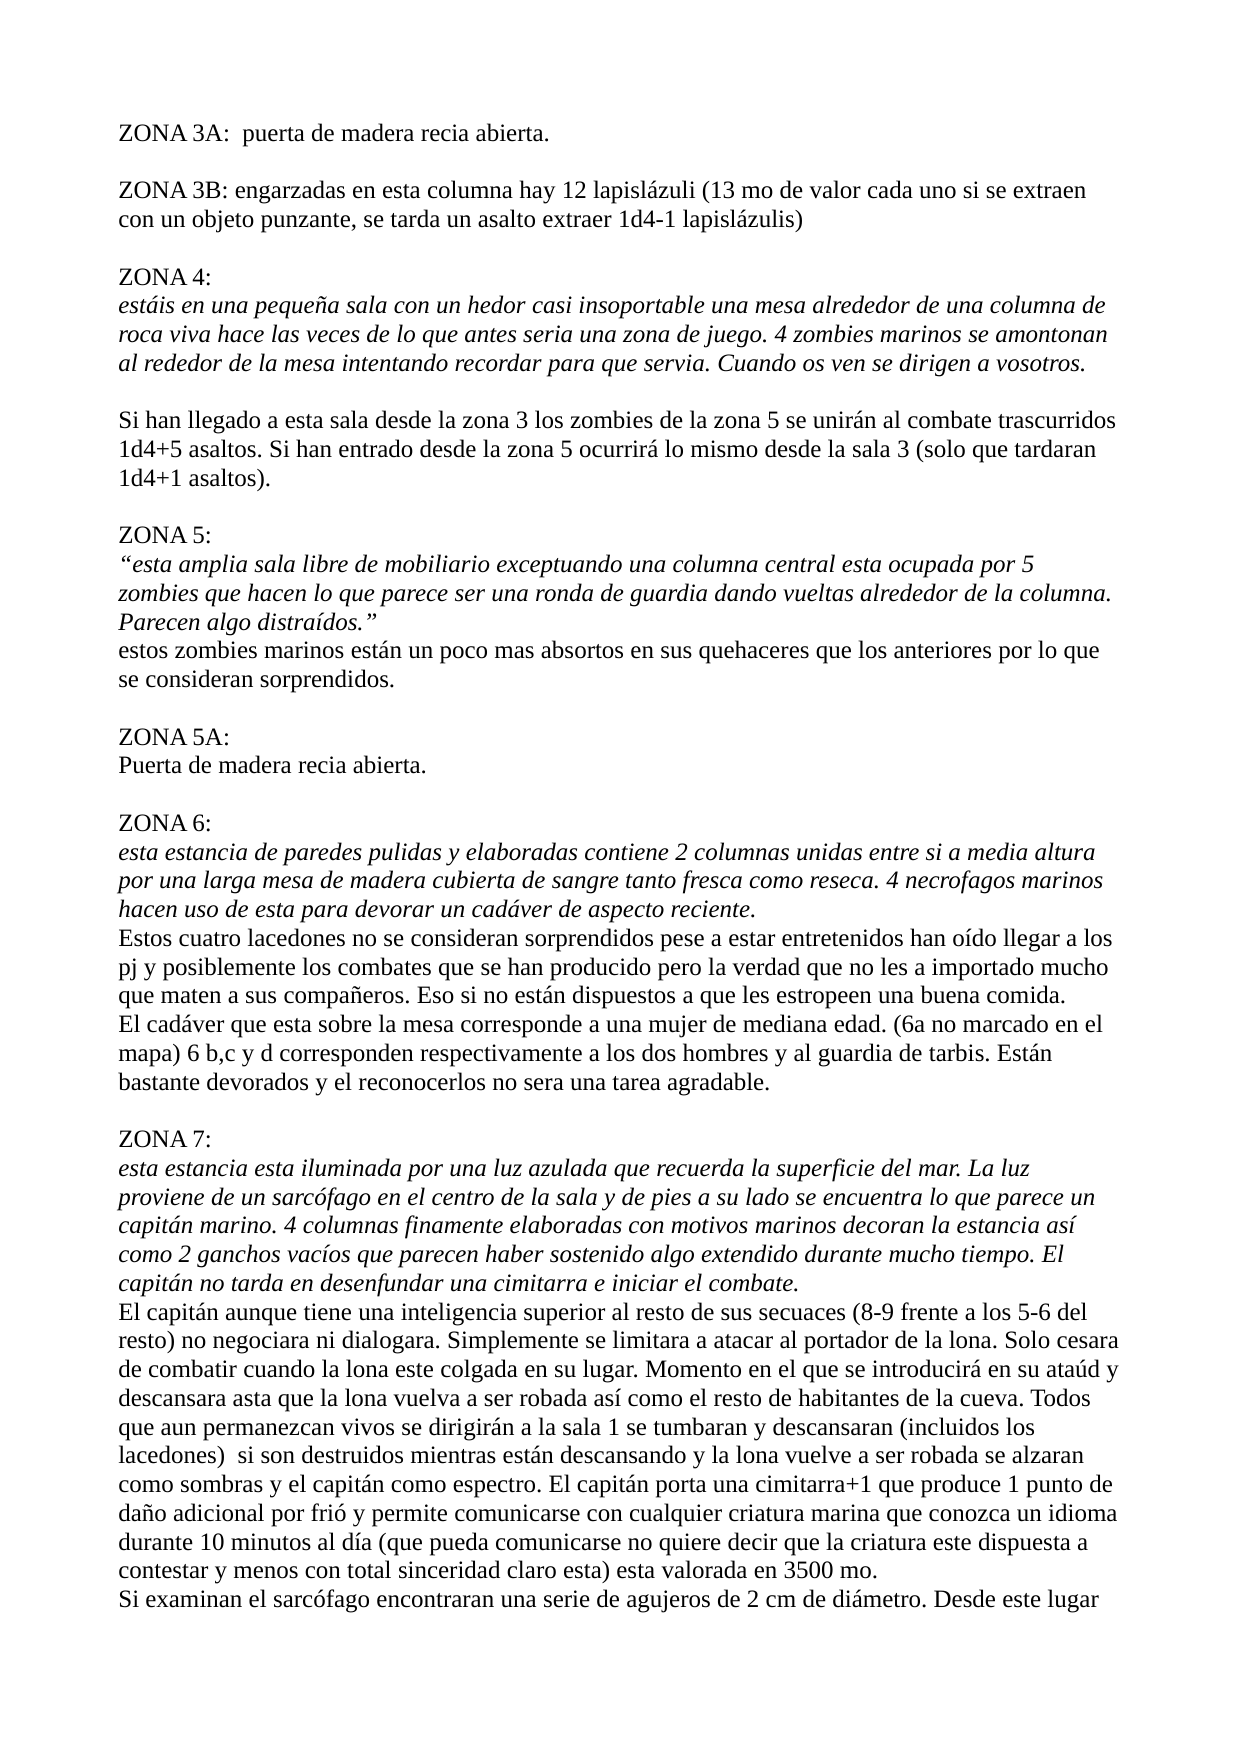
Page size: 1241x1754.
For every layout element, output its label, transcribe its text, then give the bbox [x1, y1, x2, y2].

text ZONA 3B: engarzadas en esta columna hay 12 lapislázuli (13 mo de valor cada uno si se extraen con un objeto punzante, se tarda un asalto extraer 1d4-1 lapislázulis) [118, 176, 1122, 233]
text ZONA 4: [118, 262, 1122, 291]
text ZONA 7: [118, 1124, 1122, 1153]
text Puerta de madera recia abierta. [118, 751, 1122, 779]
text “esta amplia sala libre de mobiliario exceptuando una columna central esta ocupada por 5 zombies que hacen lo que parece ser una ronda de guardia dando vueltas alrededor de la columna. Parecen algo distraídos.” [118, 549, 1122, 636]
text estáis en una pequeña sala con un hedor casi insoportable una mesa alrededor de una columna de roca viva hace las veces de lo que antes seria una zona de juego. 4 zombies marinos se amontonan al rededor de la mesa intentando recordar para que servia. Cuando os ven se dirigen a vosotros. [118, 291, 1122, 377]
text El capitán aunque tiene una inteligencia superior al resto de sus secuaces (8-9 frente a los 5-6 del resto) no negociara ni dialogara. Simplemente se limitara a atacar al portador de la lona. Solo cesara de combatir cuando la lona este colgada en su lugar. Momento en el que se introducirá en su ataúd y descansara asta que la lona vuelva a ser robada así como el resto de habitantes de la cueva. Todos que aun permanezcan vivos se dirigirán a la sala 1 se tumbaran y descansaran (incluidos los lacedones) si son destruidos mientras están descansando y la lona vuelve a ser robada se alzaran como sombras y el capitán como espectro. El capitán porta una cimitarra+1 que produce 1 punto de daño adicional por frió y permite comunicarse con cualquier criatura marina que conozca un idioma durante 10 minutos al día (que pueda comunicarse no quiere decir que la criatura este dispuesta a contestar y menos con total sinceridad claro esta) esta valorada en 3500 mo. [118, 1297, 1122, 1584]
text Si han llegado a esta sala desde la zona 3 los zombies de la zona 5 se unirán al combate trascurridos 1d4+5 asaltos. Si han entrado desde la zona 5 ocurrirá lo mismo desde la sala 3 (solo que tardaran 1d4+1 asaltos). [118, 406, 1122, 492]
text Estos cuatro lacedones no se consideran sorprendidos pese a estar entretenidos han oído llegar a los pj y posiblemente los combates que se han producido pero la verdad que no les a importado mucho que maten a sus compañeros. Eso si no están dispuestos a que les estropeen una buena comida. [118, 923, 1122, 1009]
text ZONA 6: [118, 808, 1122, 837]
text esta estancia de paredes pulidas y elaboradas contiene 2 columnas unidas entre si a media altura por una larga mesa de madera cubierta de sangre tanto fresca como reseca. 4 necrofagos marinos hacen uso de esta para devorar un cadáver de aspecto reciente. [118, 837, 1122, 923]
text ZONA 5: [118, 521, 1122, 549]
text esta estancia esta iluminada por una luz azulada que recuerda la superficie del mar. La luz proviene de un sarcófago en el centro de la sala y de pies a su lado se encuentra lo que parece un capitán marino. 4 columnas finamente elaboradas con motivos marinos decoran la estancia así como 2 ganchos vacíos que parecen haber sostenido algo extendido durante mucho tiempo. El capitán no tarda en desenfundar una cimitarra e iniciar el combate. [118, 1153, 1122, 1297]
text El cadáver que esta sobre la mesa corresponde a una mujer de mediana edad. (6a no marcado en el mapa) 6 b,c y d corresponden respectivamente a los dos hombres y al guardia de tarbis. Están bastante devorados y el reconocerlos no sera una tarea agradable. [118, 1009, 1122, 1096]
text ZONA 5A: [118, 722, 1122, 751]
text ZONA 3A: puerta de madera recia abierta. [118, 118, 1122, 147]
text Si examinan el sarcófago encontraran una serie de agujeros de 2 cm de diámetro. Desde este lugar [118, 1584, 1122, 1613]
text estos zombies marinos están un poco mas absortos en sus quehaceres que los anteriores por lo que se consideran sorprendidos. [118, 636, 1122, 693]
